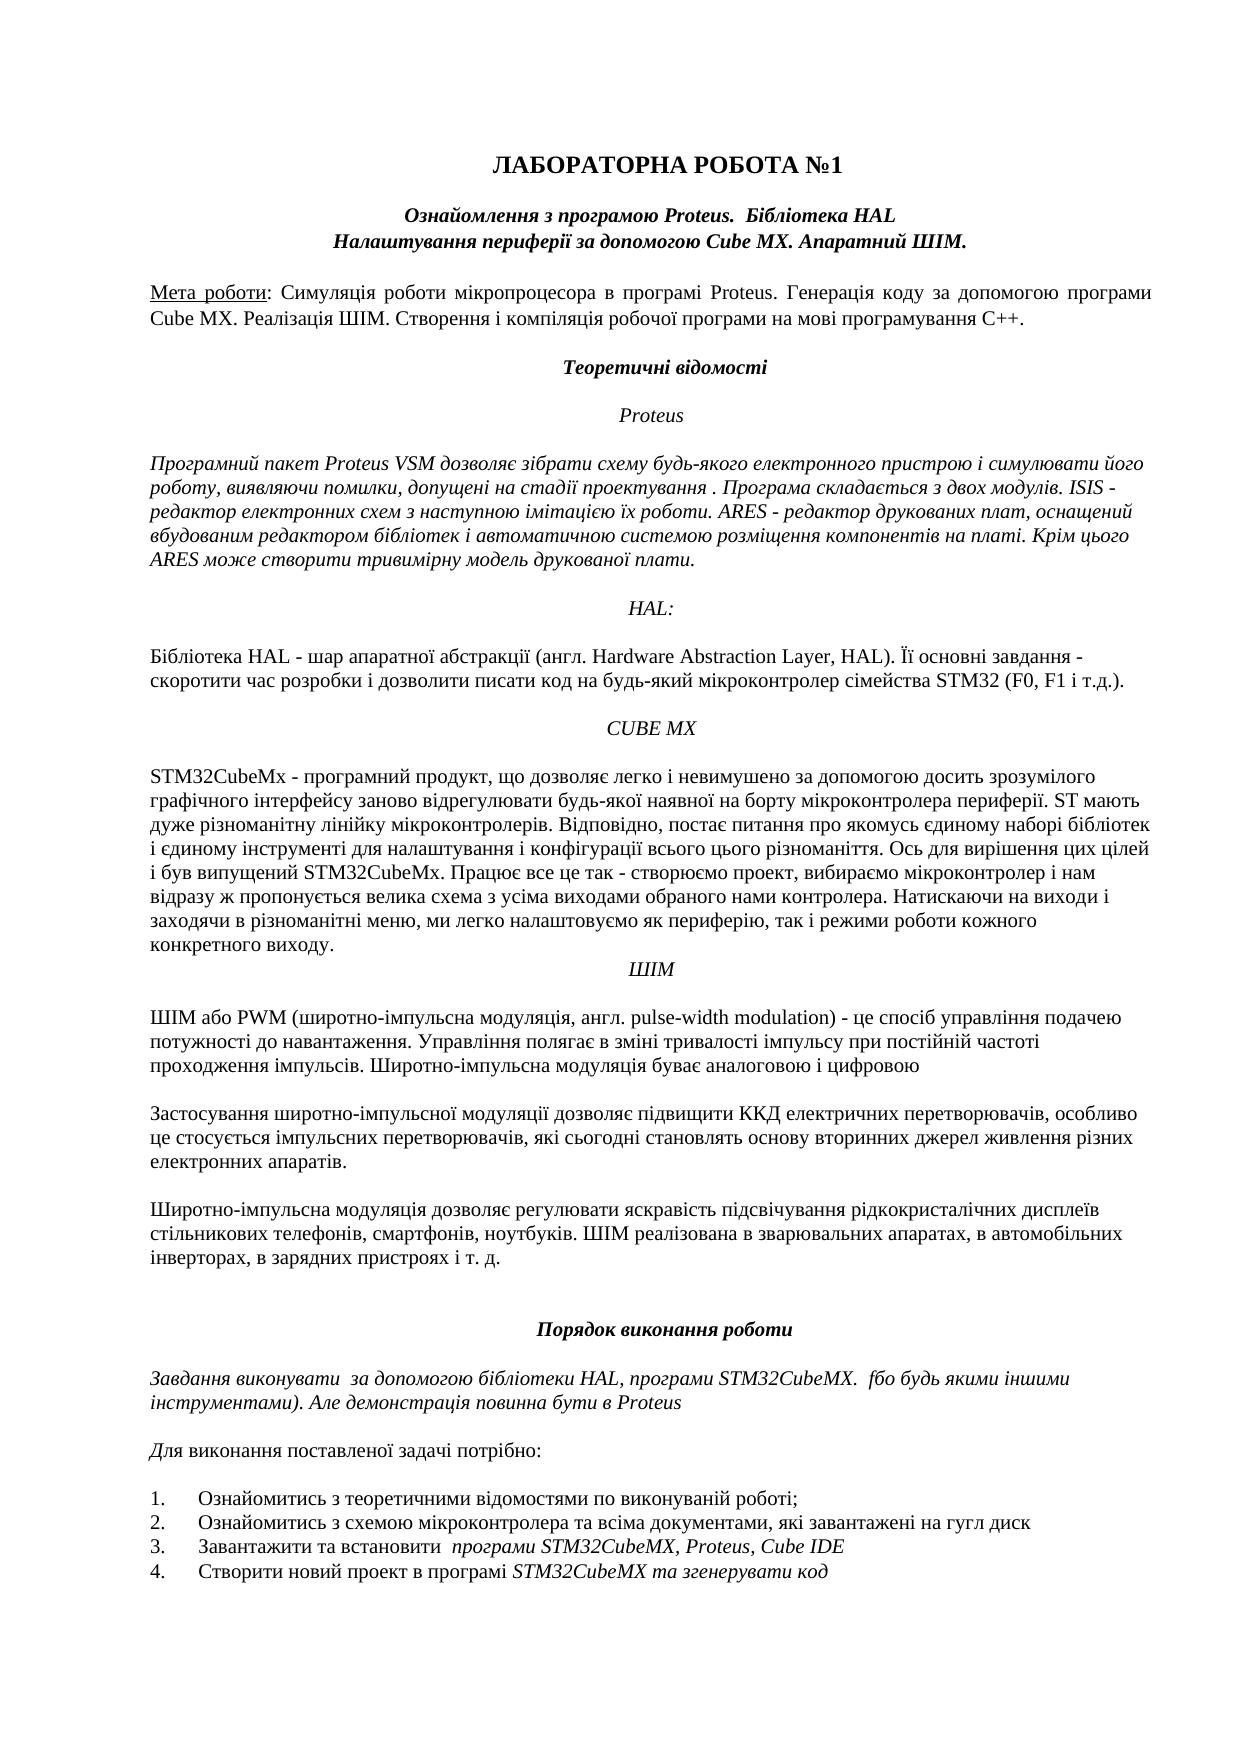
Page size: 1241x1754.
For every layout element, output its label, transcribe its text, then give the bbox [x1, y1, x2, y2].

subtitle ШІМ або PWM (широтно-імпульсна модуляція, англ. pulse-width modulation) - це спосіб управління подачею потужності до навантаження. Управління полягає в зміні тривалості імпульсу при постійній частоті проходження імпульсів. Широтно-імпульсна модуляція буває аналоговою і цифровою [150, 1004, 1153, 1077]
subtitle ЛАБОРАТОРНА РОБОТА №1 [150, 150, 1180, 179]
subtitle HAL: [150, 596, 1153, 619]
subtitle ШІМ [150, 956, 1153, 981]
subtitle Порядок виконання роботи [150, 1317, 1180, 1341]
subtitle Завдання виконувати за допомогою бібліотеки HAL, програми STM32CubeMX. fбо будь якими іншими інструментами). Але демонстрація повинна бути в Proteus [150, 1366, 1180, 1414]
subtitle Для виконання поставленої задачі потрібно: [150, 1438, 1180, 1462]
subtitle Теоретичні відомості [150, 355, 1180, 379]
subtitle Proteus [150, 403, 1153, 427]
subtitle Налаштування периферії за допомогою Cube MX. Апаратний ШІМ. [150, 228, 1151, 253]
subtitle Завантажити та встановити програми STM32CubeMX, Proteus, Cube IDE [150, 1534, 1153, 1558]
subtitle Програмний пакет Proteus VSM дозволяє зібрати схему будь-якого електронного пристрою і симулювати його роботу, виявляючи помилки, допущені на стадії проектування . Програма складається з двох модулів. ISIS - редактор електронних схем з наступною імітацією їх роботи. ARES - редактор друкованих плат, оснащений вбудованим редактором бібліотек і автоматичною системою розміщення компонентів на платі. Крім цього ARES може створити тривимірну модель друкованої плати. [150, 451, 1153, 571]
subtitle Ознайомитись з теоретичними відомостями по виконуваній роботі; [150, 1486, 1153, 1510]
subtitle Cтворити новий проект в програмі STM32CubeMX та згенерувати код [150, 1559, 1153, 1583]
subtitle Широтно-імпульсна модуляція дозволяє регулювати яскравість підсвічування рідкокристалічних дисплеїв стільникових телефонів, смартфонів, ноутбуків. ШІМ реалізована в зварювальних апаратах, в автомобільних інверторах, в зарядних пристроях і т. д. [150, 1197, 1153, 1269]
subtitle CUBE MX [150, 716, 1153, 740]
subtitle Застосування широтно-імпульсної модуляції дозволяє підвищити ККД електричних перетворювачів, особливо це стосується імпульсних перетворювачів, які сьогодні становлять основу вторинних джерел живлення різних електронних апаратів. [150, 1101, 1153, 1173]
subtitle Бібліотека HAL - шар апаратної абстракції (англ. Hardware Abstraction Layer, HAL). Її основні завдання - скоротити час розробки і дозволити писати код на будь-який мікроконтролер сімейства STM32 (F0, F1 і т.д.). [150, 644, 1153, 692]
subtitle STM32CubeMx - програмний продукт, що дозволяє легко і невимушено за допомогою досить зрозумілого графічного інтерфейсу заново відрегулювати будь-якої наявної на борту мікроконтролера периферії. ST мають дуже різноманітну лінійку мікроконтролерів. Відповідно, постає питання про якомусь єдиному наборі бібліотек і єдиному інструменті для налаштування і конфігурації всього цього різноманіття. Ось для вирішення цих цілей і був випущений STM32CubeMx. Працює все це так - створюємо проект, вибираємо мікроконтролер і нам відразу ж пропонується велика схема з усіма виходами обраного нами контролера. Натискаючи на виходи і заходячи в різноманітні меню, ми легко налаштовуємо як периферію, так і режими роботи кожного конкретного виходу. [150, 764, 1153, 956]
subtitle Мета роботи: Симуляція роботи мікропроцесора в програмі Proteus. Генерація коду за допомогою програми Cube MX. Реалізація ШІМ. Створення і компіляція робочої програми на мові програмування С++. [150, 280, 1153, 329]
subtitle Ознайомлення з програмою Proteus. Бібліотека HAL [150, 203, 1151, 227]
subtitle Ознайомитись з схемою мікроконтролера та всіма документами, які завантажені на гугл диск [150, 1510, 1153, 1534]
